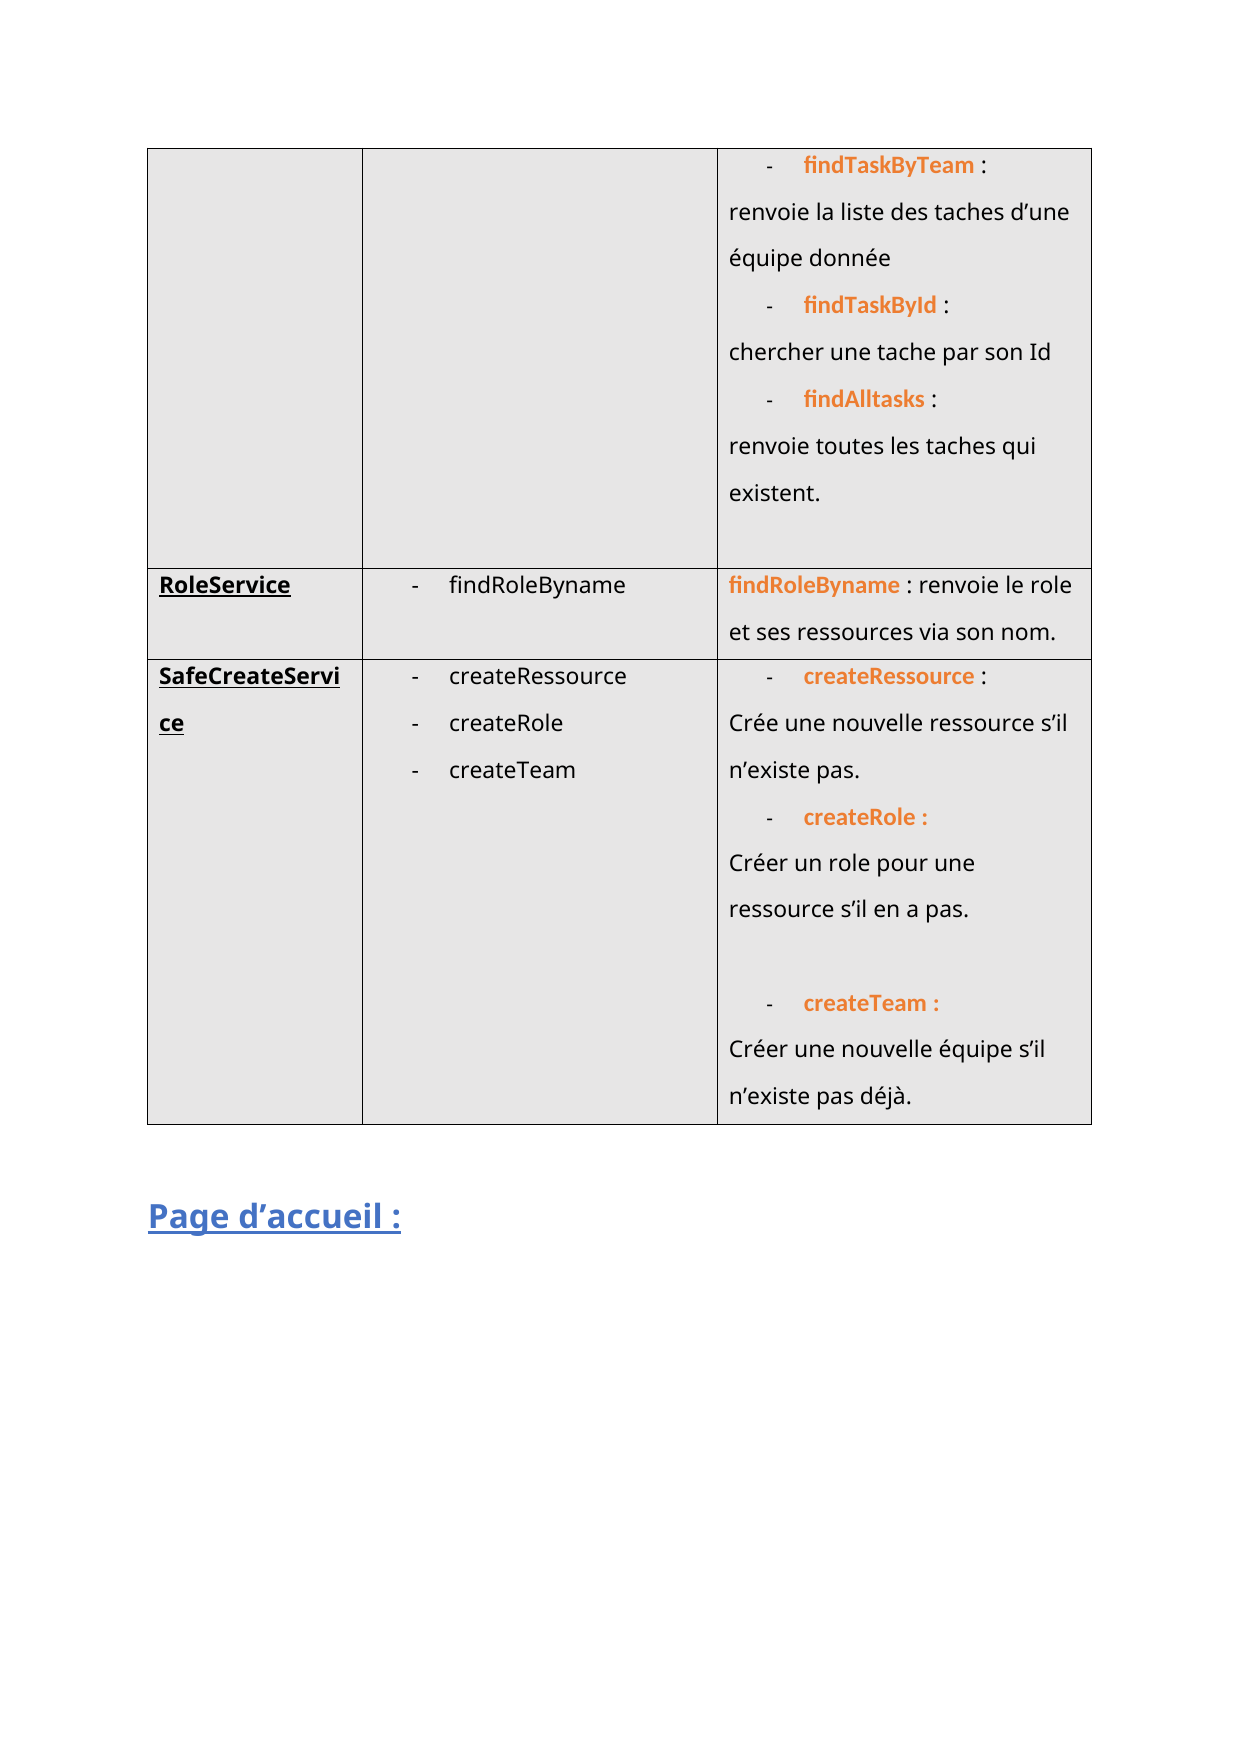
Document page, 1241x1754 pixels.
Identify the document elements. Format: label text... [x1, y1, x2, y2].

table_cell findRoleByname : renvoie le role et ses ressources via son nom. [718, 569, 1091, 659]
table_cell findTaskByTeam : renvoie la liste des taches d’une équipe donnée findTaskById : chercher une tache par son Id findAlltasks : renvoie toutes les taches qui existent. [718, 149, 1091, 568]
table_cell createRessource createRole createTeam [363, 660, 717, 1124]
table_cell RoleService [148, 569, 362, 659]
table_cell createRessource : Crée une nouvelle ressource s’il n’existe pas. createRole : Créer un role pour une ressource s’il en a pas. createTeam : Créer une nouvelle équipe s’il n’existe pas déjà. [718, 660, 1091, 1124]
table_cell [363, 149, 717, 568]
table_cell findRoleByname [363, 569, 717, 659]
text Page d’accueil : [148, 1193, 1093, 1239]
table_cell [148, 149, 362, 568]
table_cell SafeCreateService [148, 660, 362, 1124]
